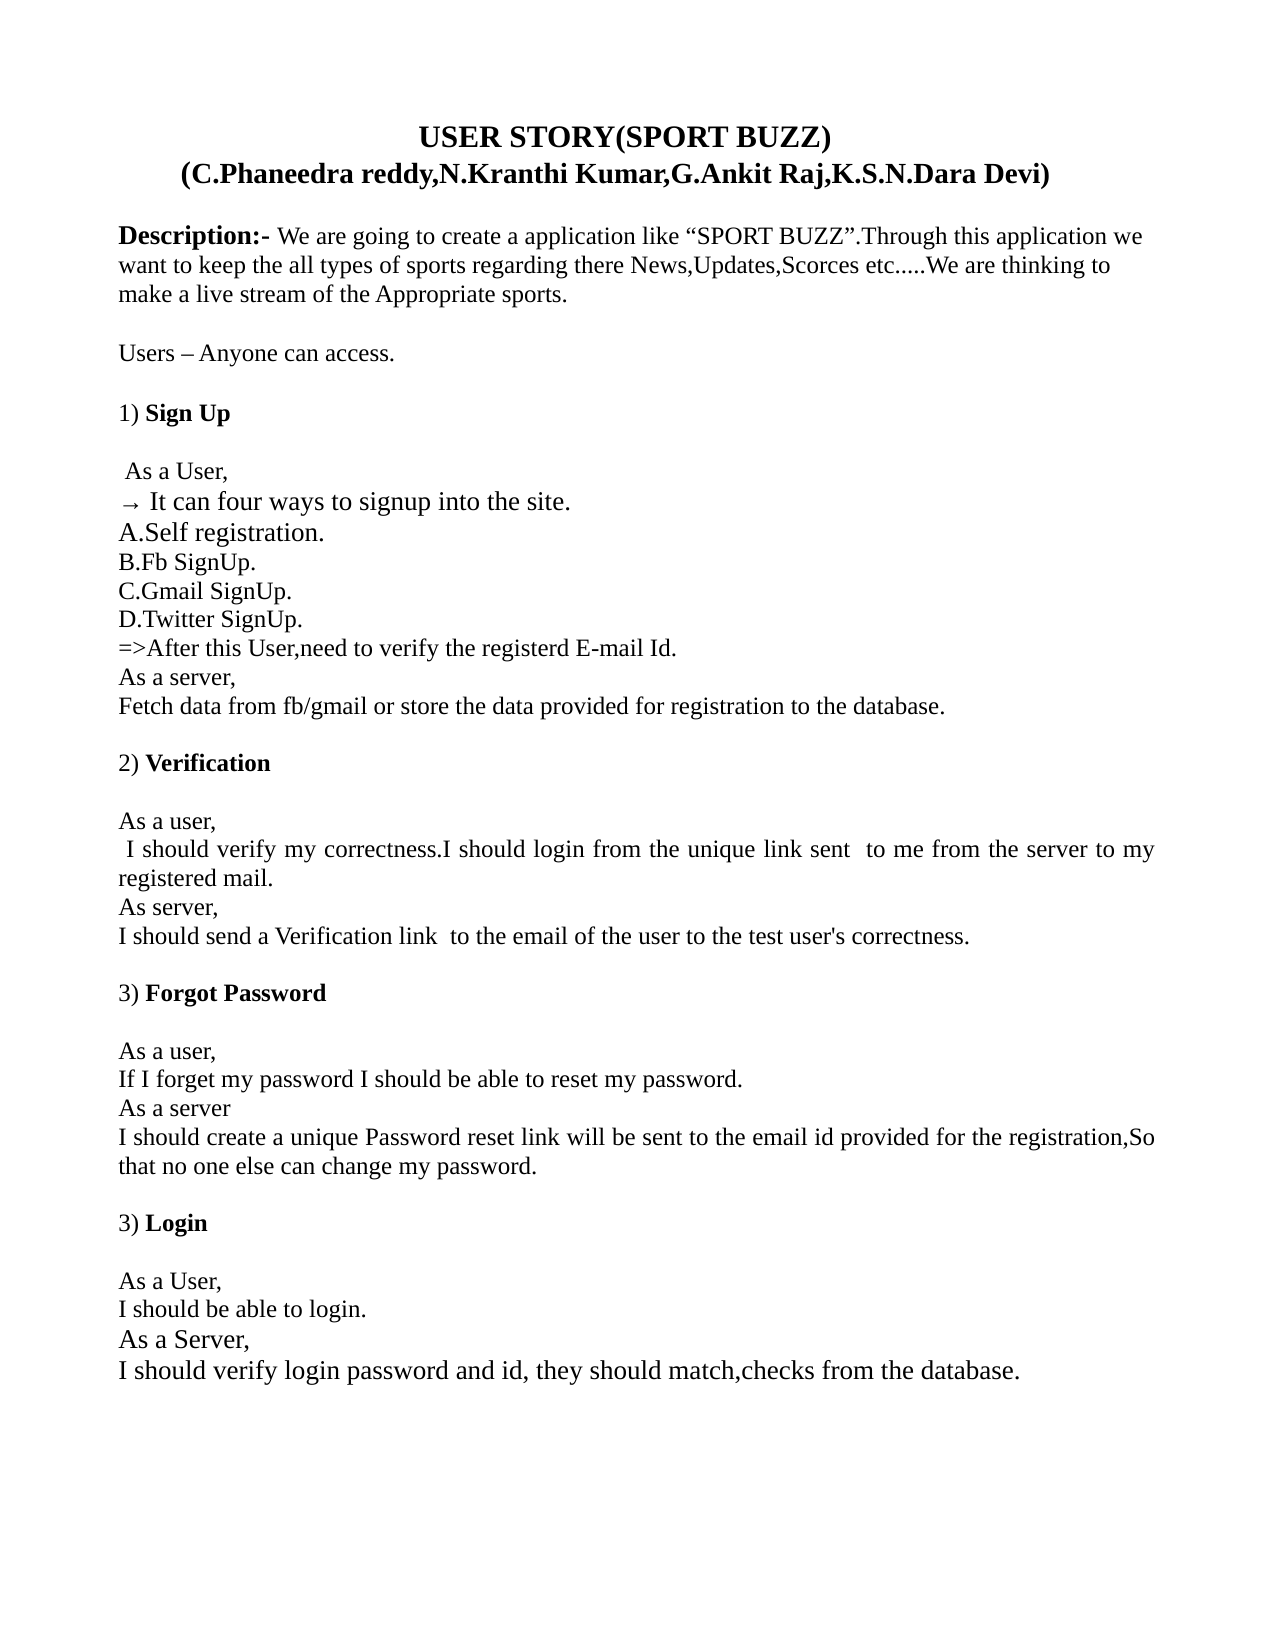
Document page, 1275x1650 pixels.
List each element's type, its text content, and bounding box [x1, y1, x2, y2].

text Fetch data from fb/gmail or store the data provided for registration to the database. [118, 691, 1157, 719]
text 3) Login [118, 1208, 1157, 1237]
text 3) Forgot Password [118, 978, 1157, 1007]
text As a user, [118, 1036, 1157, 1064]
text If I forget my password I should be able to reset my password. [118, 1064, 1157, 1093]
text I should create a unique Password reset link will be sent to the email id provided for the registration,So that no one else can change my password. [118, 1122, 1157, 1179]
text I should be able to login. [118, 1294, 1157, 1323]
text A.Self registration. [118, 516, 1157, 547]
text As a User, [118, 456, 1157, 485]
text → It can four ways to signup into the site. [118, 485, 1157, 516]
text B.Fb SignUp. [118, 547, 1157, 576]
text I should send a Verification link to the email of the user to the test user's correctness. [118, 921, 1157, 949]
text 2) Verification [118, 748, 1157, 777]
text As server, [118, 892, 1157, 921]
text As a User, [118, 1266, 1157, 1294]
text 1) Sign Up [118, 398, 1157, 427]
text (C.Phaneedra reddy,N.Kranthi Kumar,G.Ankit Raj,K.S.N.Dara Devi) [118, 154, 1157, 190]
text =>After this User,need to verify the registerd E-mail Id. [118, 633, 1157, 662]
text USER STORY(SPORT BUZZ) [118, 118, 1157, 154]
text As a server [118, 1093, 1157, 1122]
text I should verify login password and id, they should match,checks from the database. [118, 1354, 1157, 1386]
text D.Twitter SignUp. [118, 604, 1157, 633]
text As a Server, [118, 1323, 1157, 1354]
text I should verify my correctness.I should login from the unique link sent to me from the server to my registered mail. [118, 834, 1157, 892]
text Description:- We are going to create a application like “SPORT BUZZ”.Through this application we want to keep the all types of sports regarding there News,Updates,Scorces etc.....We are thinking to make a live stream of the Appropriate sports. [118, 219, 1157, 307]
text C.Gmail SignUp. [118, 576, 1157, 604]
text As a server, [118, 662, 1157, 691]
text As a user, [118, 806, 1157, 834]
text Users – Anyone can access. [118, 338, 1157, 367]
